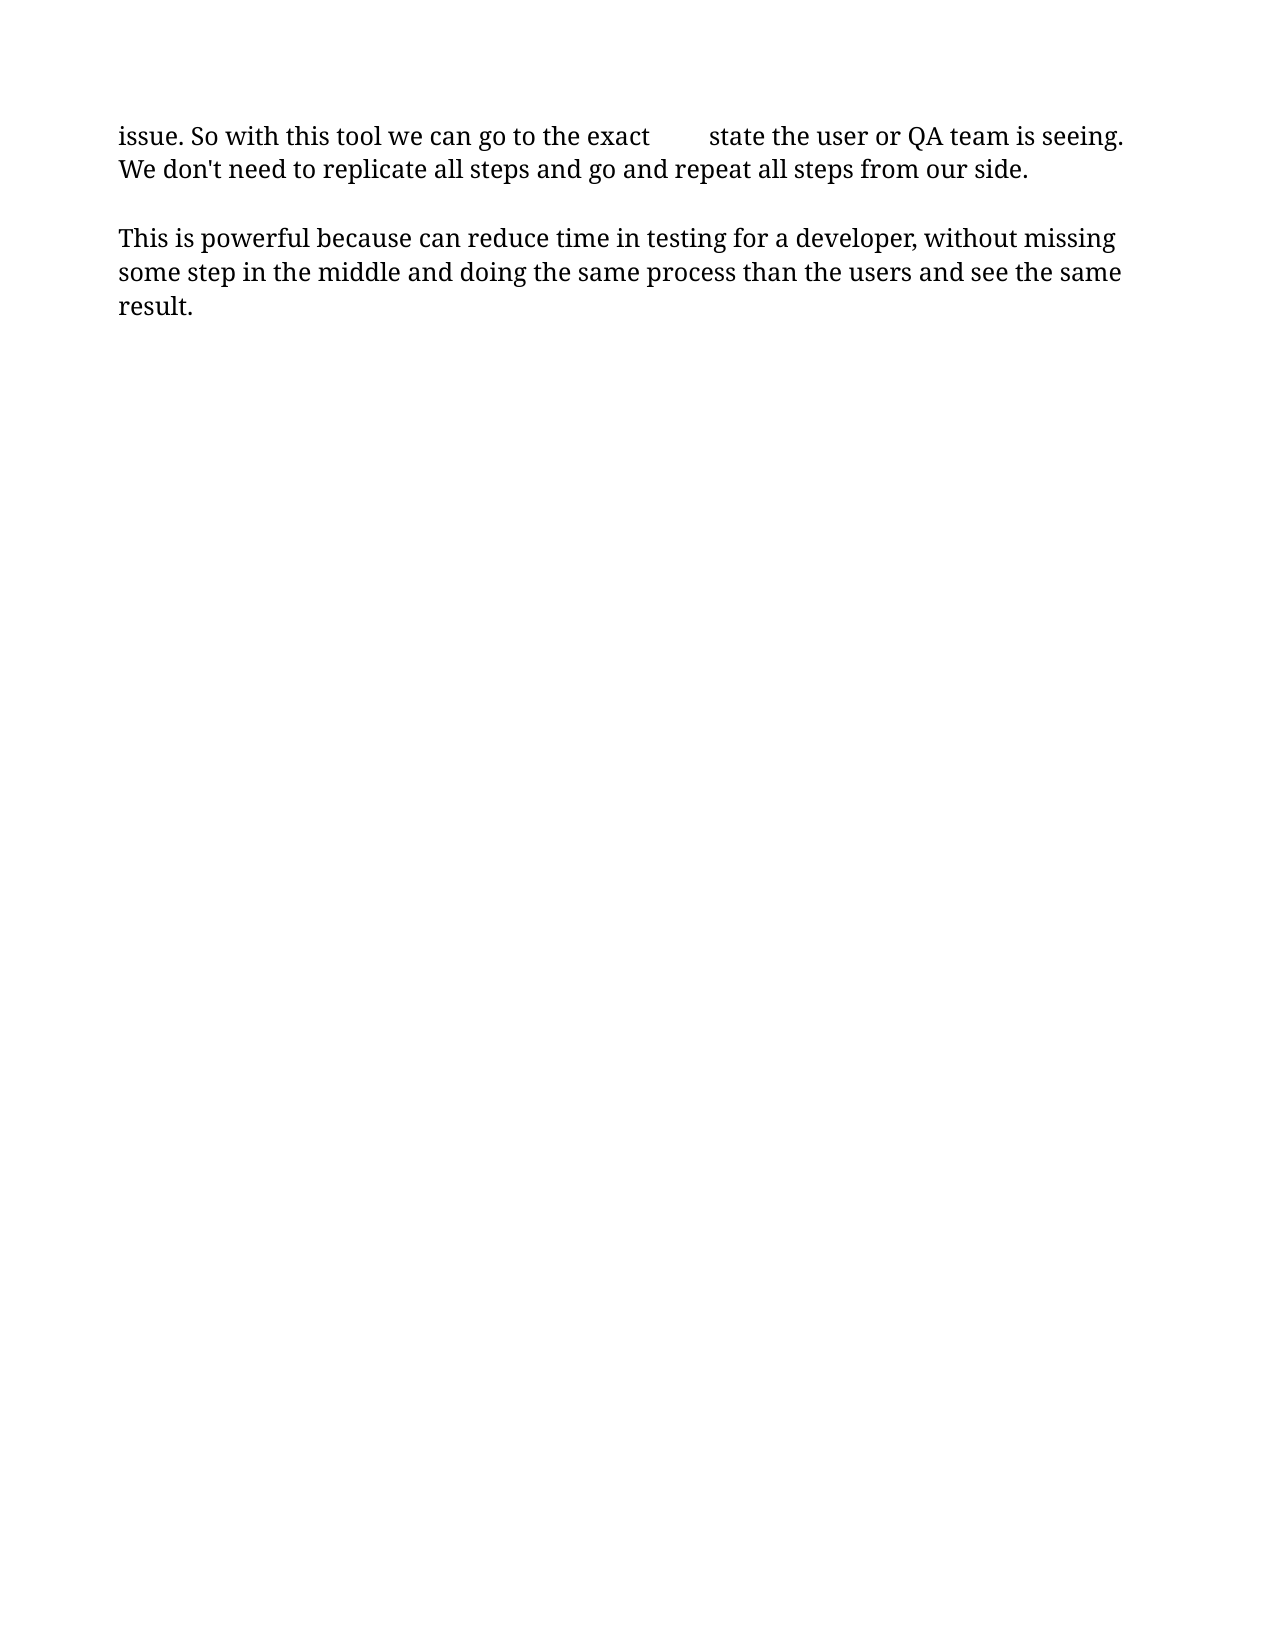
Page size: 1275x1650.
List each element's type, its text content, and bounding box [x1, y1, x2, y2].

text This is powerful because can reduce time in testing for a developer, without missing some step in the middle and doing the same process than the users and see the same result. [118, 220, 1157, 322]
text issue. So with this tool we can go to the exact state the user or QA team is seeing. We don't need to replicate all steps and go and repeat all steps from our side. [118, 118, 1157, 186]
